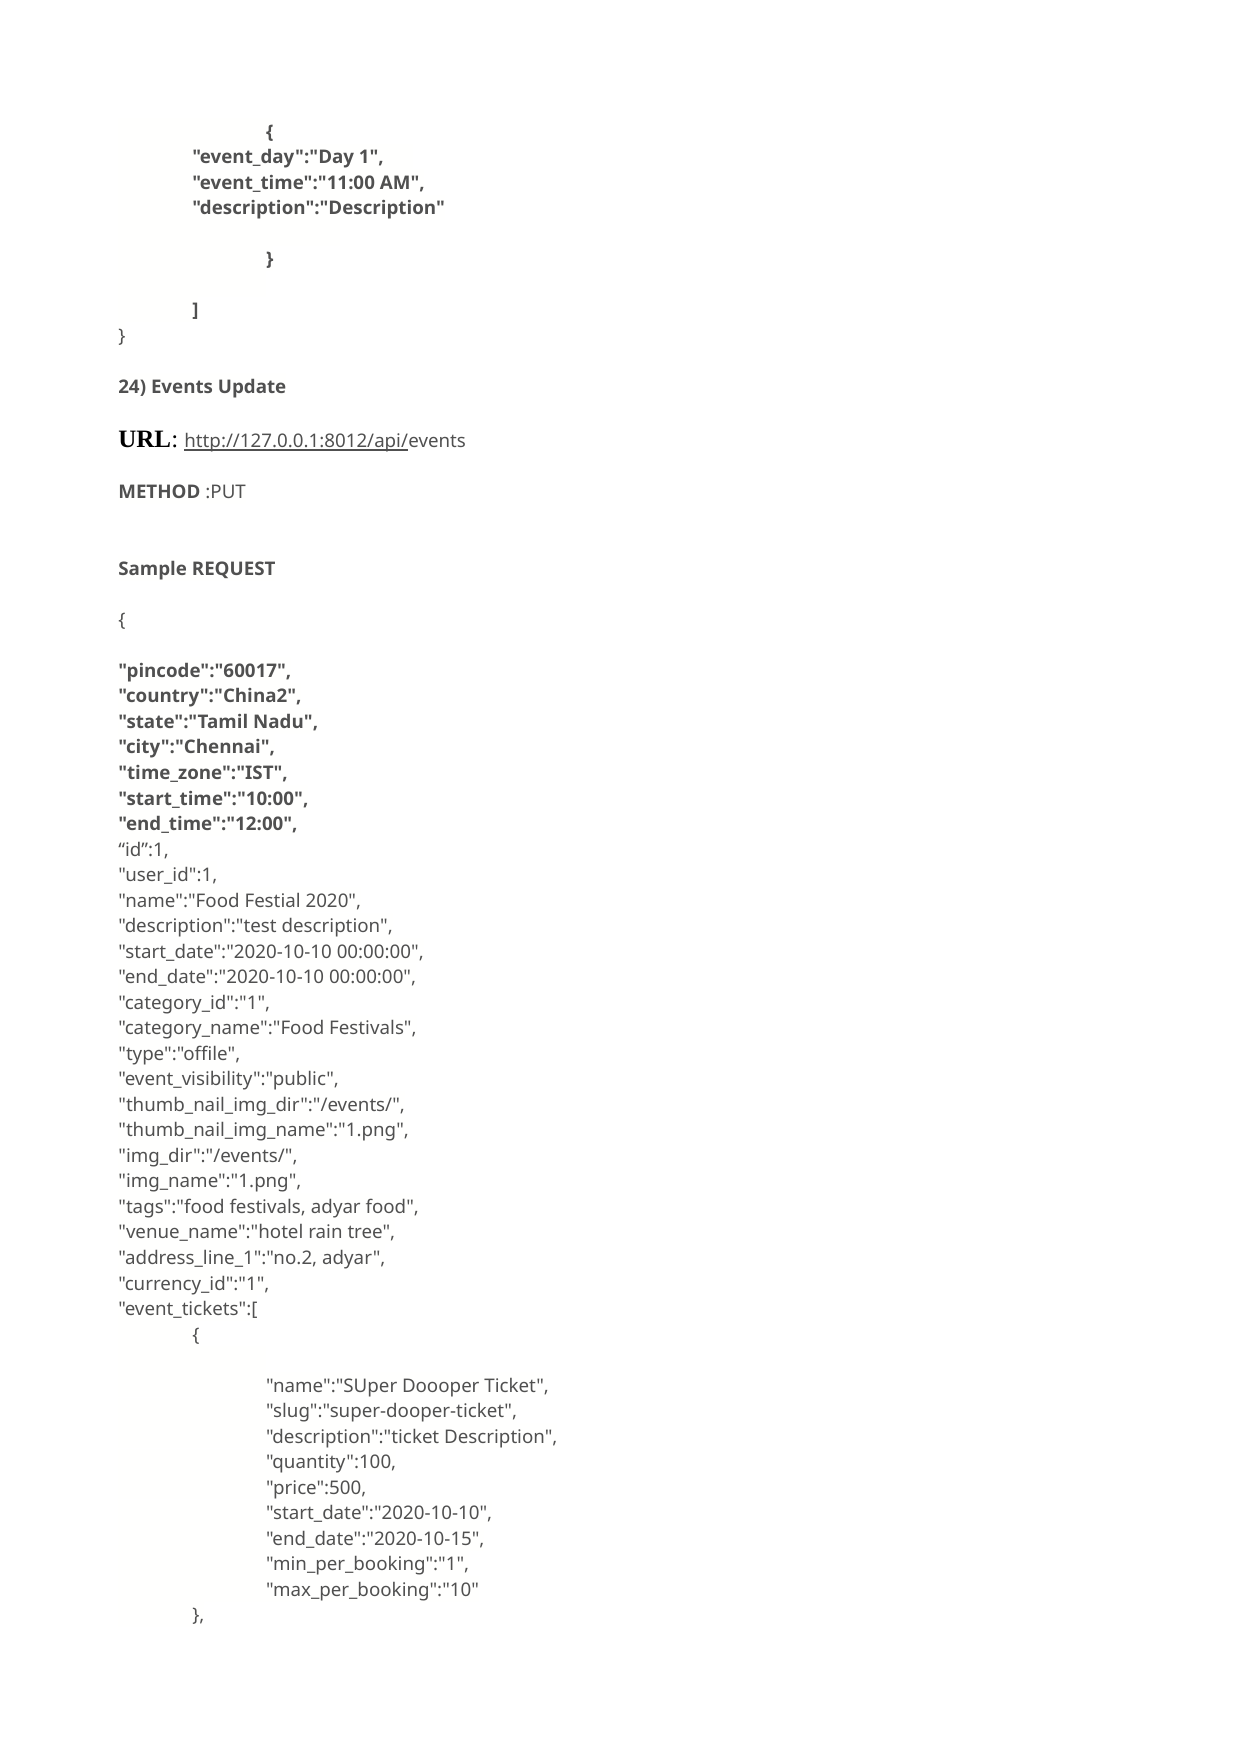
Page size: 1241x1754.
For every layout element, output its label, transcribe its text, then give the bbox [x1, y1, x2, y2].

text "category_name":"Food Festivals", [118, 1014, 1122, 1040]
text { [118, 1321, 1122, 1346]
text "tags":"food festivals, adyar food", [118, 1193, 1122, 1219]
text } [118, 322, 1122, 348]
text "start_time":"10:00", [118, 785, 1122, 810]
text ] [118, 297, 1122, 322]
text "category_id":"1", [118, 989, 1122, 1014]
text "img_name":"1.png", [118, 1168, 1122, 1193]
text "description":"Description" [118, 195, 1122, 220]
text "description":"ticket Description", [118, 1423, 1122, 1448]
text "event_visibility":"public", [118, 1066, 1122, 1091]
text "end_time":"12:00", [118, 810, 1122, 836]
text URL: http://127.0.0.1:8012/api/events [118, 424, 1122, 453]
text "start_date":"2020-10-10", [118, 1499, 1122, 1525]
text "type":"offile", [118, 1040, 1122, 1066]
text { [118, 118, 1122, 144]
text "description":"test description", [118, 912, 1122, 938]
text "name":"Food Festial 2020", [118, 887, 1122, 912]
text "min_per_booking":"1", [118, 1551, 1122, 1576]
text { [118, 606, 1122, 632]
text "venue_name":"hotel rain tree", [118, 1219, 1122, 1244]
text "slug":"super-dooper-ticket", [118, 1397, 1122, 1423]
text "img_dir":"/events/", [118, 1142, 1122, 1168]
text "event_time":"11:00 AM", [118, 169, 1122, 195]
text "address_line_1":"no.2, adyar", [118, 1244, 1122, 1270]
text "max_per_booking":"10" [118, 1576, 1122, 1602]
text "event_day":"Day 1", [118, 144, 1122, 169]
text "thumb_nail_img_dir":"/events/", [118, 1091, 1122, 1117]
text "city":"Chennai", [118, 734, 1122, 759]
text "currency_id":"1", [118, 1270, 1122, 1295]
text } [118, 246, 1122, 271]
text "time_zone":"IST", [118, 759, 1122, 785]
text "state":"Tamil Nadu", [118, 708, 1122, 734]
text Sample REQUEST [118, 555, 1122, 581]
text "start_date":"2020-10-10 00:00:00", [118, 938, 1122, 963]
text "event_tickets":[ [118, 1295, 1122, 1321]
text 24) Events Update [118, 373, 1122, 399]
text "quantity":100, [118, 1448, 1122, 1474]
text "price":500, [118, 1474, 1122, 1499]
text "user_id":1, [118, 861, 1122, 887]
text "pincode":"60017", [118, 657, 1122, 683]
text "end_date":"2020-10-10 00:00:00", [118, 963, 1122, 989]
text "country":"China2", [118, 683, 1122, 708]
text “id”:1, [118, 836, 1122, 861]
text "name":"SUper Doooper Ticket", [118, 1372, 1122, 1397]
text }, [118, 1602, 1122, 1627]
text METHOD :PUT [118, 479, 1122, 504]
text "thumb_nail_img_name":"1.png", [118, 1117, 1122, 1142]
text "end_date":"2020-10-15", [118, 1525, 1122, 1551]
